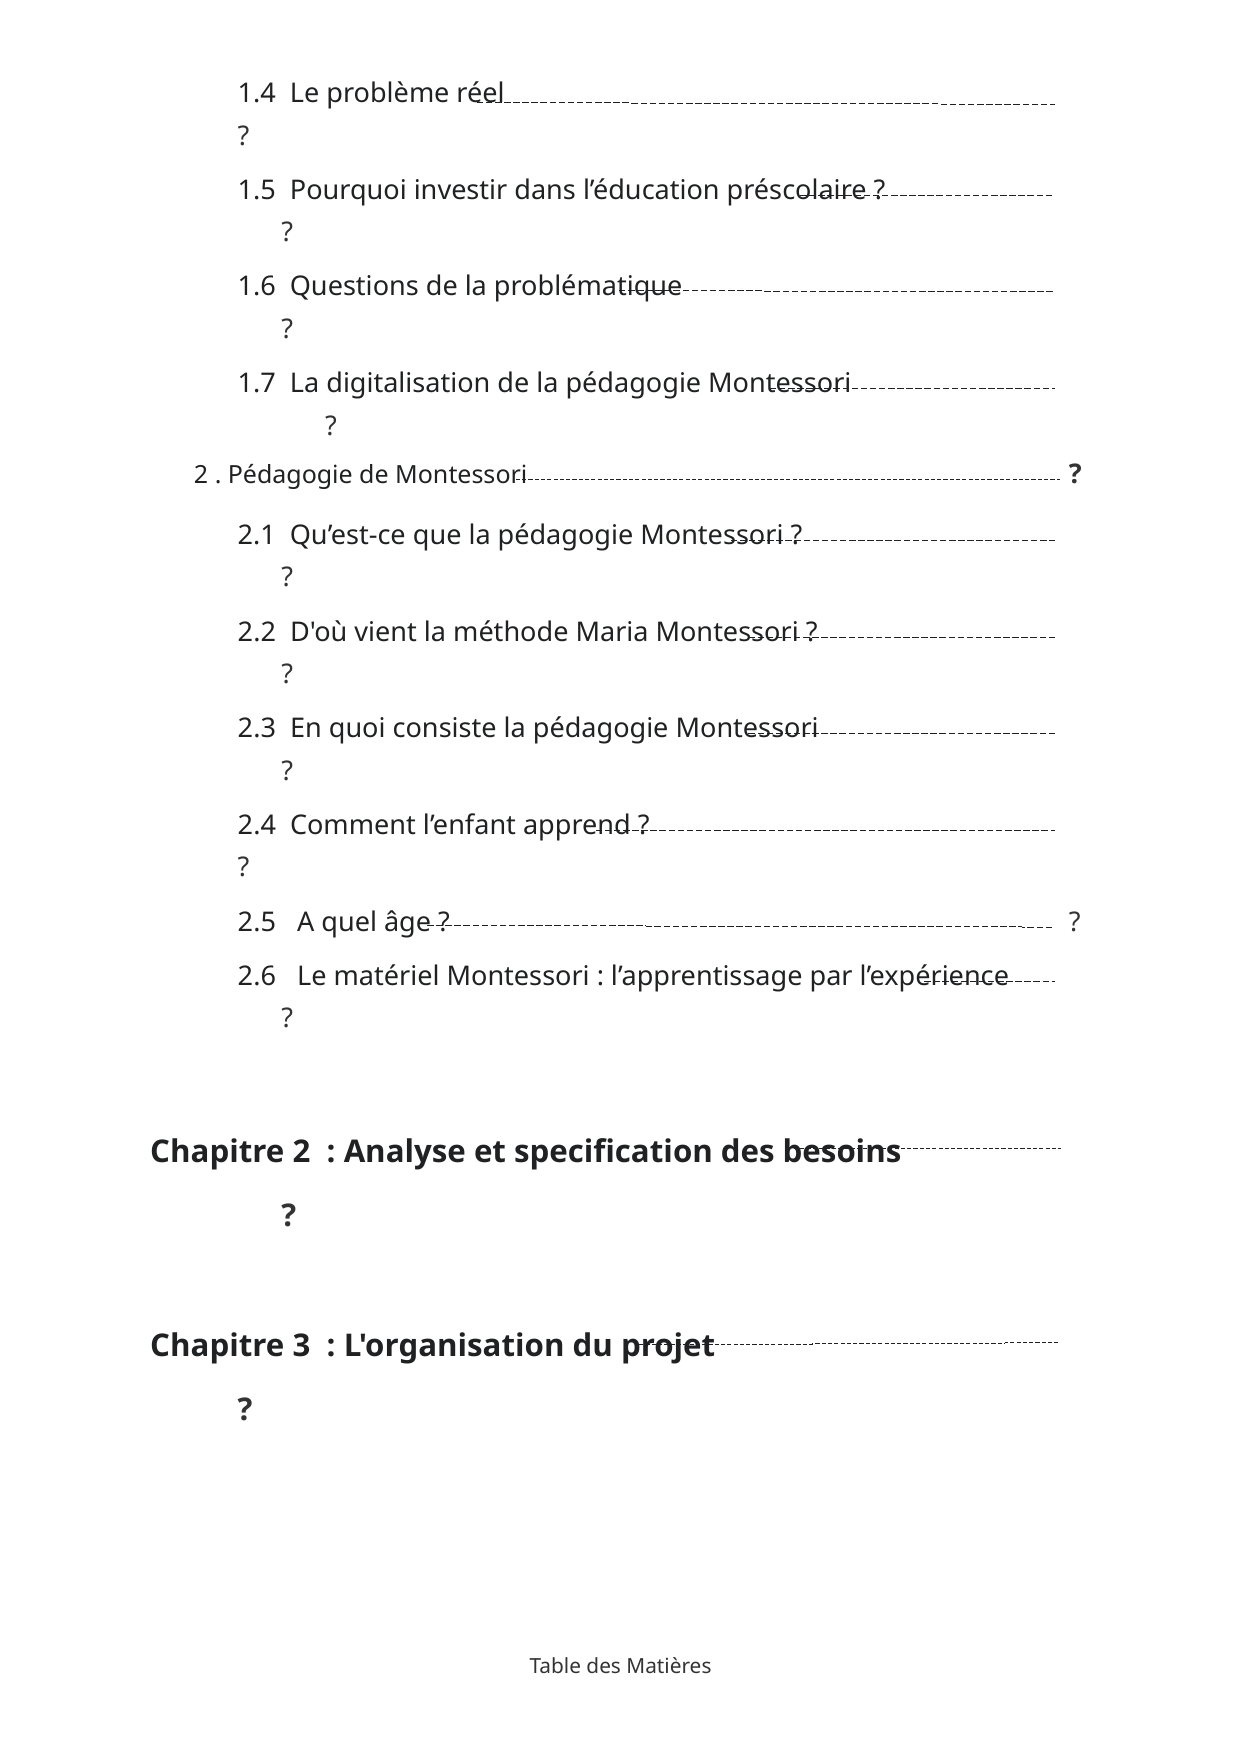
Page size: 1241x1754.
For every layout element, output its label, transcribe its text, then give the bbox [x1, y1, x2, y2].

text Chapitre 3 : L'organisation du projet ? [150, 1323, 1091, 1429]
text Chapitre 2 : Analyse et specification des besoins ? [150, 1129, 1091, 1235]
text 1.6 Questions de la problématique ? [194, 267, 1091, 346]
text 2.4 Comment l’enfant apprend ? ? [194, 806, 1091, 885]
text 2.2 D'où vient la méthode Maria Montessori ? ? [194, 612, 1091, 691]
text 1.7 La digitalisation de la pédagogie Montessori ? [194, 363, 1091, 443]
text 2.5 A quel âge ? ? [194, 902, 1091, 939]
text 2.3 En quoi consiste la pédagogie Montessori ? [194, 709, 1091, 788]
text 1.4 Le problème réel ? [194, 73, 1091, 153]
text 2.6 Le matériel Montessori : l’apprentissage par l’expérience ? [194, 956, 1091, 1036]
text 2.1 Qu’est-ce que la pédagogie Montessori ? ? [194, 516, 1091, 595]
text 2 . Pédagogie de Montessori ? [194, 454, 1091, 491]
text 1.5 Pourquoi investir dans l’éducation préscolaire ? ? [194, 170, 1091, 249]
